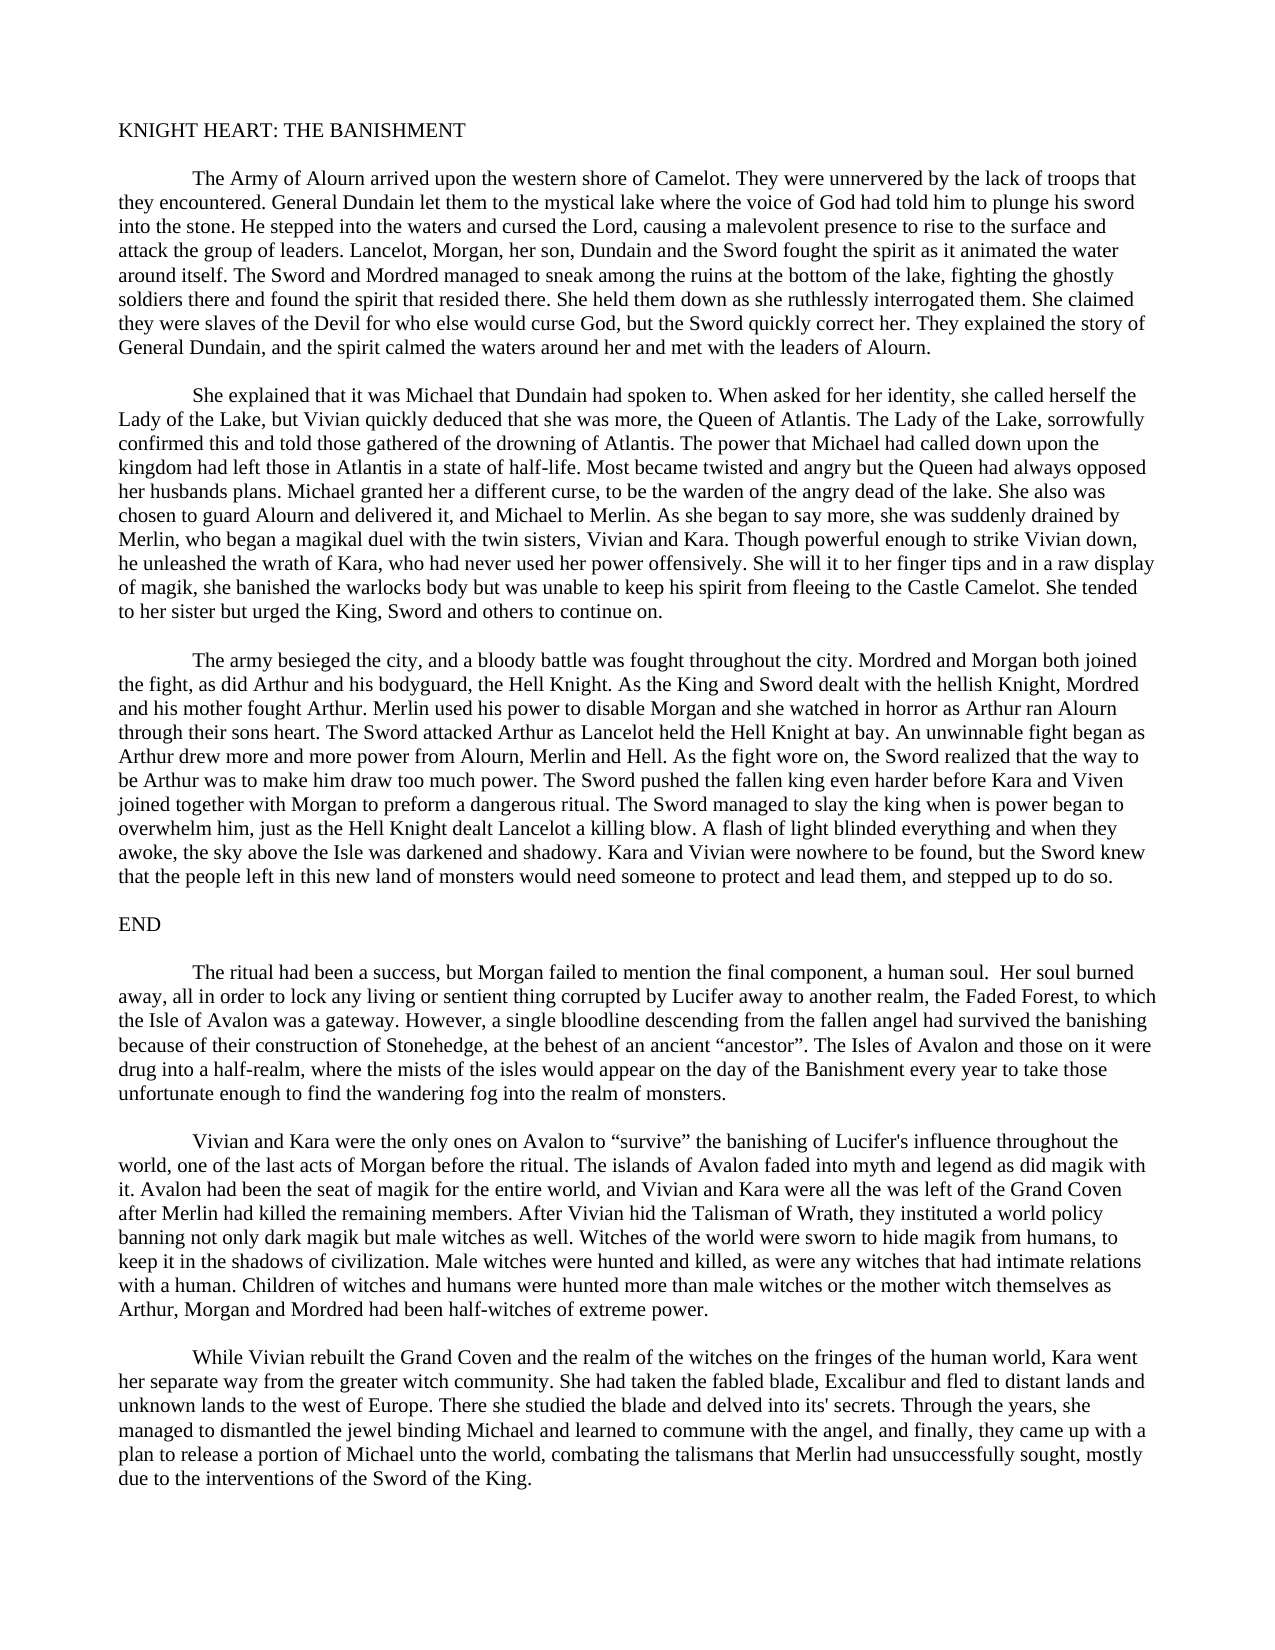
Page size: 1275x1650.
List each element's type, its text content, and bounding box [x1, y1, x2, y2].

text While Vivian rebuilt the Grand Coven and the realm of the witches on the fringes of the human world, Kara went her separate way from the greater witch community. She had taken the fabled blade, Excalibur and fled to distant lands and unknown lands to the west of Europe. There she studied the blade and delved into its' secrets. Through the years, she managed to dismantled the jewel binding Michael and learned to commune with the angel, and finally, they came up with a plan to release a portion of Michael unto the world, combating the talismans that Merlin had unsuccessfully sought, mostly due to the interventions of the Sword of the King. [118, 1345, 1157, 1490]
text END [118, 912, 1157, 936]
text KNIGHT HEART: THE BANISHMENT [118, 118, 1157, 142]
text The army besieged the city, and a bloody battle was fought throughout the city. Mordred and Morgan both joined the fight, as did Arthur and his bodyguard, the Hell Knight. As the King and Sword dealt with the hellish Knight, Mordred and his mother fought Arthur. Merlin used his power to disable Morgan and she watched in horror as Arthur ran Alourn through their sons heart. The Sword attacked Arthur as Lancelot held the Hell Knight at bay. An unwinnable fight began as Arthur drew more and more power from Alourn, Merlin and Hell. As the fight wore on, the Sword realized that the way to be Arthur was to make him draw too much power. The Sword pushed the fallen king even harder before Kara and Viven joined together with Morgan to preform a dangerous ritual. The Sword managed to slay the king when is power began to overwhelm him, just as the Hell Knight dealt Lancelot a killing blow. A flash of light blinded everything and when they awoke, the sky above the Isle was darkened and shadowy. Kara and Vivian were nowhere to be found, but the Sword knew that the people left in this new land of monsters would need someone to protect and lead them, and stepped up to do so. [118, 647, 1157, 888]
text The Army of Alourn arrived upon the western shore of Camelot. They were unnervered by the lack of troops that they encountered. General Dundain let them to the mystical lake where the voice of God had told him to plunge his sword into the stone. He stepped into the waters and cursed the Lord, causing a malevolent presence to rise to the surface and attack the group of leaders. Lancelot, Morgan, her son, Dundain and the Sword fought the spirit as it animated the water around itself. The Sword and Mordred managed to sneak among the ruins at the bottom of the lake, fighting the ghostly soldiers there and found the spirit that resided there. She held them down as she ruthlessly interrogated them. She claimed they were slaves of the Devil for who else would curse God, but the Sword quickly correct her. They explained the story of General Dundain, and the spirit calmed the waters around her and met with the leaders of Alourn. [118, 166, 1157, 359]
text The ritual had been a success, but Morgan failed to mention the final component, a human soul. Her soul burned away, all in order to lock any living or sentient thing corrupted by Lucifer away to another realm, the Faded Forest, to which the Isle of Avalon was a gateway. However, a single bloodline descending from the fallen angel had survived the banishing because of their construction of Stonehedge, at the behest of an ancient “ancestor”. The Isles of Avalon and those on it were drug into a half-realm, where the mists of the isles would appear on the day of the Banishment every year to take those unfortunate enough to find the wandering fog into the realm of monsters. [118, 960, 1157, 1105]
text She explained that it was Michael that Dundain had spoken to. When asked for her identity, she called herself the Lady of the Lake, but Vivian quickly deduced that she was more, the Queen of Atlantis. The Lady of the Lake, sorrowfully confirmed this and told those gathered of the drowning of Atlantis. The power that Michael had called down upon the kingdom had left those in Atlantis in a state of half-life. Most became twisted and angry but the Queen had always opposed her husbands plans. Michael granted her a different curse, to be the warden of the angry dead of the lake. She also was chosen to guard Alourn and delivered it, and Michael to Merlin. As she began to say more, she was suddenly drained by Merlin, who began a magikal duel with the twin sisters, Vivian and Kara. Though powerful enough to strike Vivian down, he unleashed the wrath of Kara, who had never used her power offensively. She will it to her finger tips and in a raw display of magik, she banished the warlocks body but was unable to keep his spirit from fleeing to the Castle Camelot. She tended to her sister but urged the King, Sword and others to continue on. [118, 383, 1157, 623]
text Vivian and Kara were the only ones on Avalon to “survive” the banishing of Lucifer's influence throughout the world, one of the last acts of Morgan before the ritual. The islands of Avalon faded into myth and legend as did magik with it. Avalon had been the seat of magik for the entire world, and Vivian and Kara were all the was left of the Grand Coven after Merlin had killed the remaining members. After Vivian hid the Talisman of Wrath, they instituted a world policy banning not only dark magik but male witches as well. Witches of the world were sworn to hide magik from humans, to keep it in the shadows of civilization. Male witches were hunted and killed, as were any witches that had intimate relations with a human. Children of witches and humans were hunted more than male witches or the mother witch themselves as Arthur, Morgan and Mordred had been half-witches of extreme power. [118, 1129, 1157, 1321]
